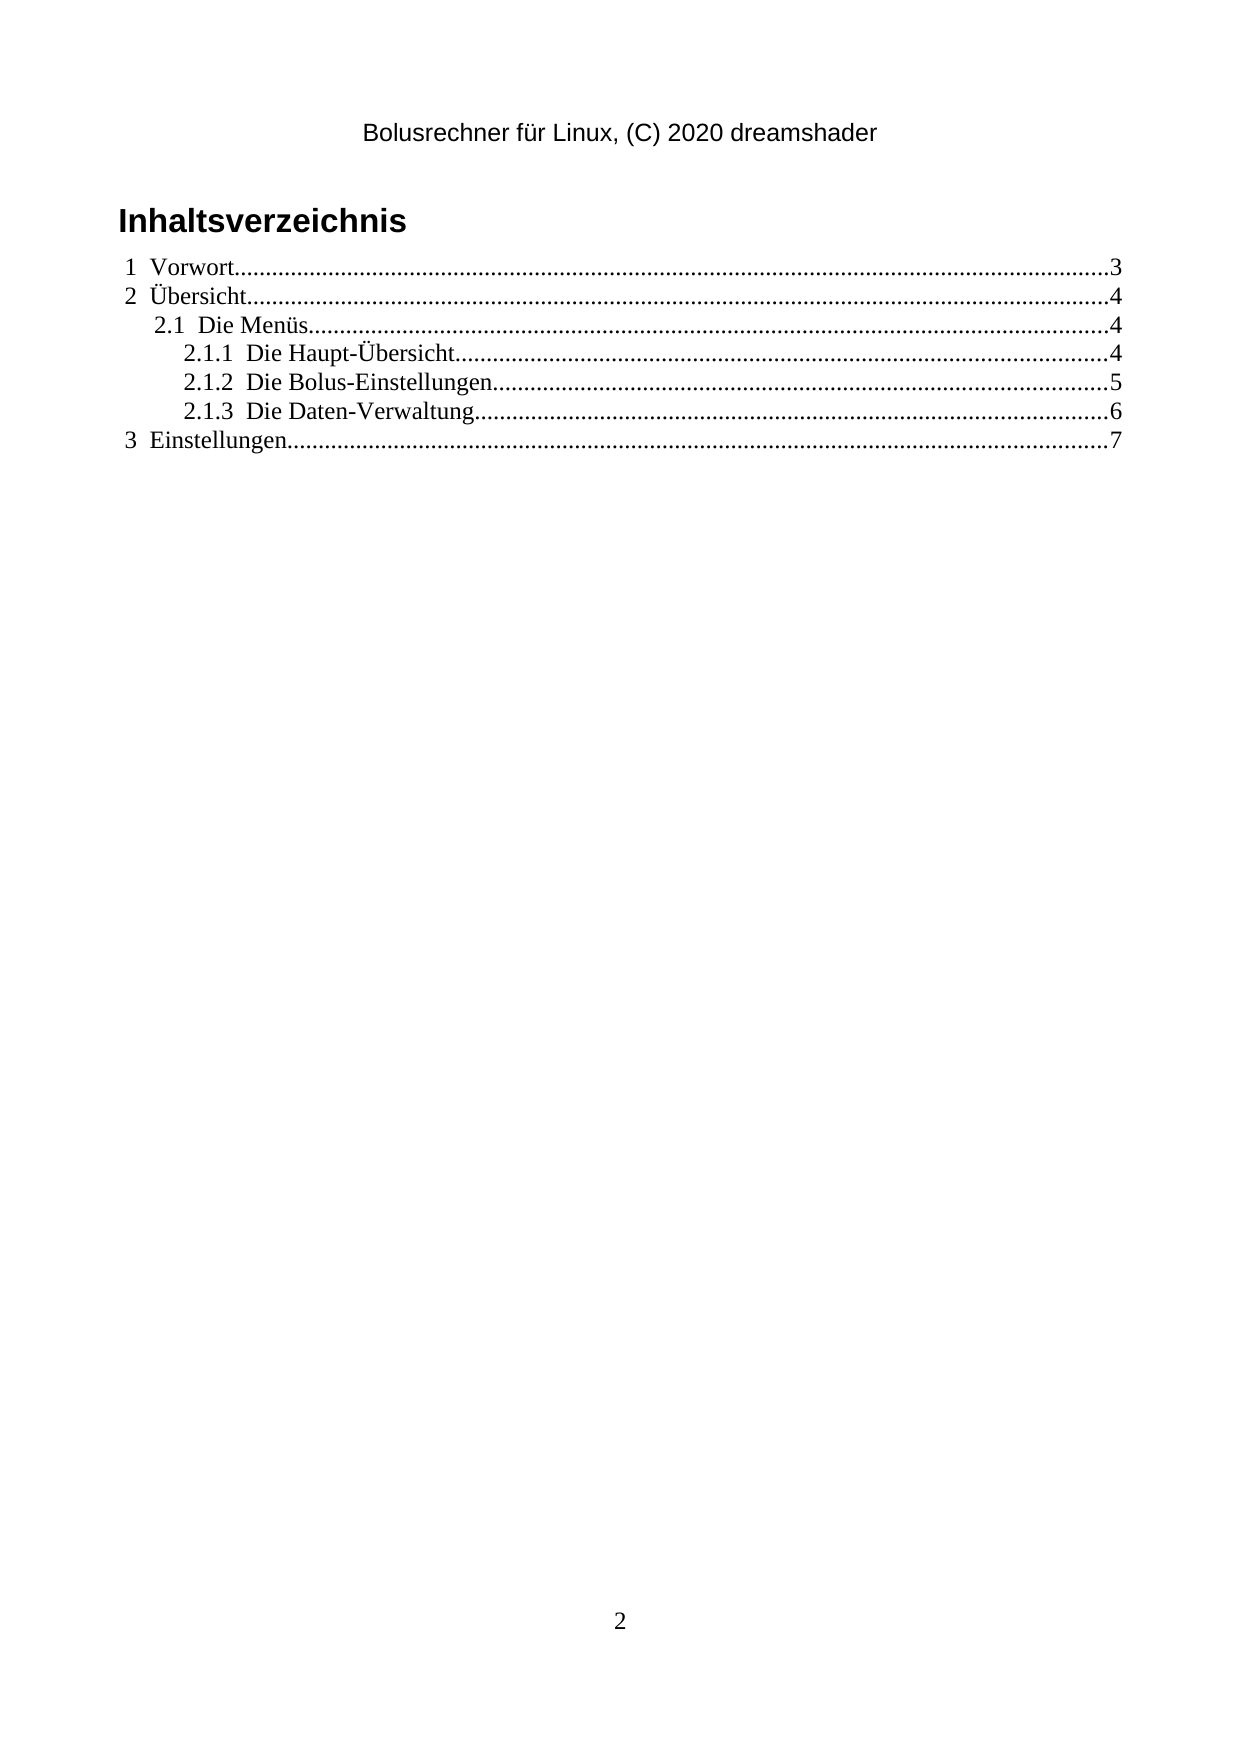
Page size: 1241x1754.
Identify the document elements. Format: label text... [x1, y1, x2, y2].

text 2.1.1 Die Haupt-Übersicht 4 [177, 338, 1122, 367]
subtitle Inhaltsverzeichnis [118, 201, 1122, 240]
text 2.1 Die Menüs 4 [148, 310, 1122, 338]
text 2 Übersicht 4 [118, 281, 1122, 310]
text 1 Vorwort 3 [118, 252, 1122, 281]
text 2.1.2 Die Bolus-Einstellungen 5 [177, 367, 1122, 396]
text 2.1.3 Die Daten-Verwaltung 6 [177, 396, 1122, 425]
text 3 Einstellungen 7 [118, 425, 1122, 453]
